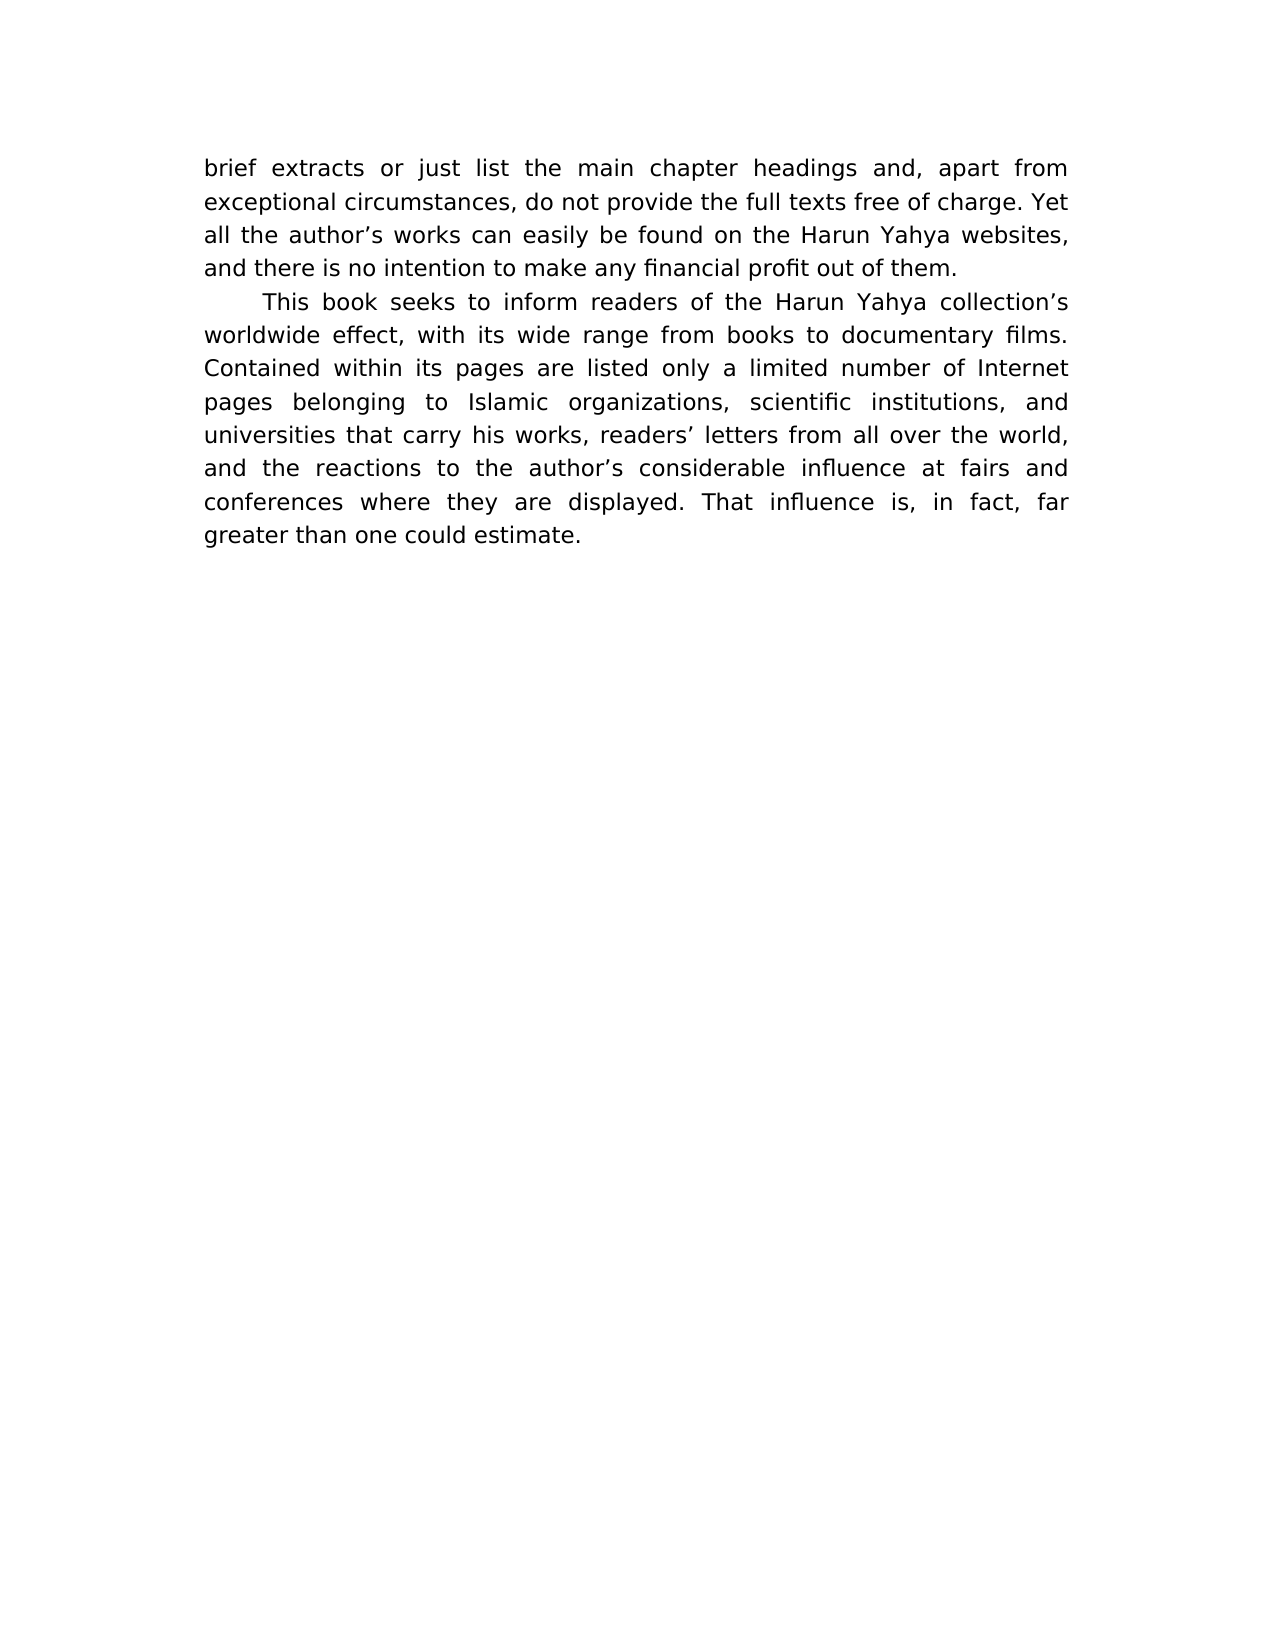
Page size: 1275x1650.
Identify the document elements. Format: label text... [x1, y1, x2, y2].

text brief extracts or just list the main chapter headings and, apart from exceptional circumstances, do not provide the full texts free of charge. Yet all the author’s works can easily be found on the Harun Yahya websites, and there is no intention to make any financial profit out of them. [203, 150, 1070, 283]
text This book seeks to inform readers of the Harun Yahya collection’s worldwide effect, with its wide range from books to documentary films. Contained within its pages are listed only a limited number of Internet pages belonging to Islamic organizations, scientific institutions, and universities that carry his works, readers’ letters from all over the world, and the reactions to the author’s considerable influence at fairs and conferences where they are displayed. That influence is, in fact, far greater than one could estimate. [203, 283, 1070, 550]
